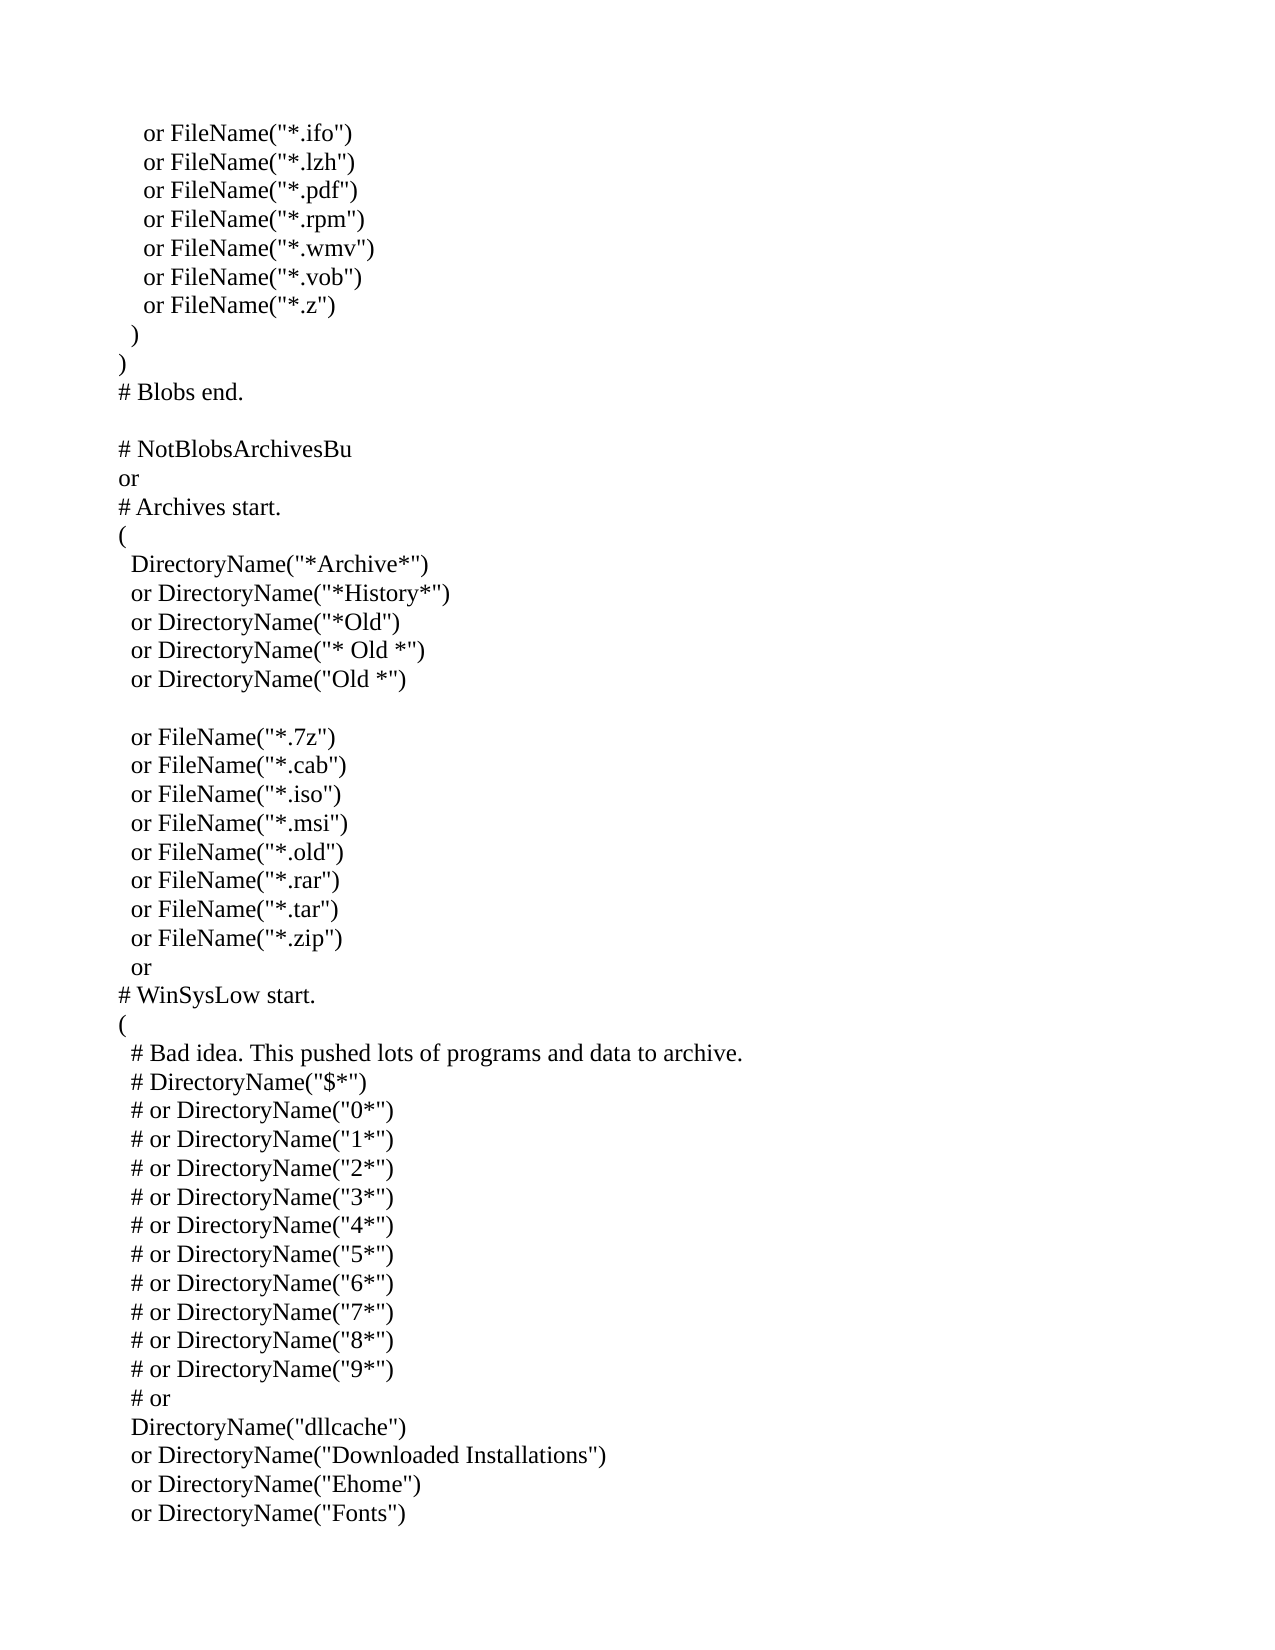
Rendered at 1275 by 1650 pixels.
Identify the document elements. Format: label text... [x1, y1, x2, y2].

text or FileName("*.7z") [118, 722, 1157, 751]
text or FileName("*.lzh") [118, 147, 1157, 176]
text or [118, 463, 1157, 492]
text or DirectoryName("Fonts") [118, 1498, 1157, 1527]
text # or DirectoryName("3*") [118, 1182, 1157, 1211]
text # or DirectoryName("7*") [118, 1297, 1157, 1326]
text # Archives start. [118, 492, 1157, 521]
text # or DirectoryName("9*") [118, 1354, 1157, 1383]
text # or DirectoryName("5*") [118, 1239, 1157, 1268]
text # or DirectoryName("2*") [118, 1153, 1157, 1182]
text or FileName("*.zip") [118, 923, 1157, 952]
text DirectoryName("*Archive*") [118, 549, 1157, 578]
text # or DirectoryName("1*") [118, 1124, 1157, 1153]
text or DirectoryName("Ehome") [118, 1469, 1157, 1498]
text # or DirectoryName("4*") [118, 1211, 1157, 1239]
text or FileName("*.rar") [118, 866, 1157, 894]
text # or DirectoryName("8*") [118, 1326, 1157, 1354]
text ( [118, 1009, 1157, 1038]
text or FileName("*.iso") [118, 779, 1157, 808]
text DirectoryName("dllcache") [118, 1412, 1157, 1441]
text or FileName("*.rpm") [118, 204, 1157, 233]
text or DirectoryName("* Old *") [118, 636, 1157, 664]
text or FileName("*.old") [118, 837, 1157, 866]
text or FileName("*.wmv") [118, 233, 1157, 262]
text or FileName("*.cab") [118, 751, 1157, 779]
text or DirectoryName("Downloaded Installations") [118, 1441, 1157, 1469]
text # WinSysLow start. [118, 981, 1157, 1009]
text # or DirectoryName("0*") [118, 1096, 1157, 1124]
text or FileName("*.vob") [118, 262, 1157, 291]
text ) [118, 348, 1157, 377]
text ( [118, 521, 1157, 549]
text # DirectoryName("$*") [118, 1067, 1157, 1096]
text # or [118, 1383, 1157, 1412]
text # Bad idea. This pushed lots of programs and data to archive. [118, 1038, 1157, 1067]
text or FileName("*.ifo") [118, 118, 1157, 147]
text or DirectoryName("Old *") [118, 664, 1157, 693]
text # Blobs end. [118, 377, 1157, 406]
text or DirectoryName("*Old") [118, 607, 1157, 636]
text or FileName("*.tar") [118, 894, 1157, 923]
text or [118, 952, 1157, 981]
text or FileName("*.pdf") [118, 176, 1157, 204]
text # or DirectoryName("6*") [118, 1268, 1157, 1297]
text or DirectoryName("*History*") [118, 578, 1157, 607]
text or FileName("*.msi") [118, 808, 1157, 837]
text or FileName("*.z") [118, 291, 1157, 319]
text ) [118, 319, 1157, 348]
text # NotBlobsArchivesBu [118, 434, 1157, 463]
